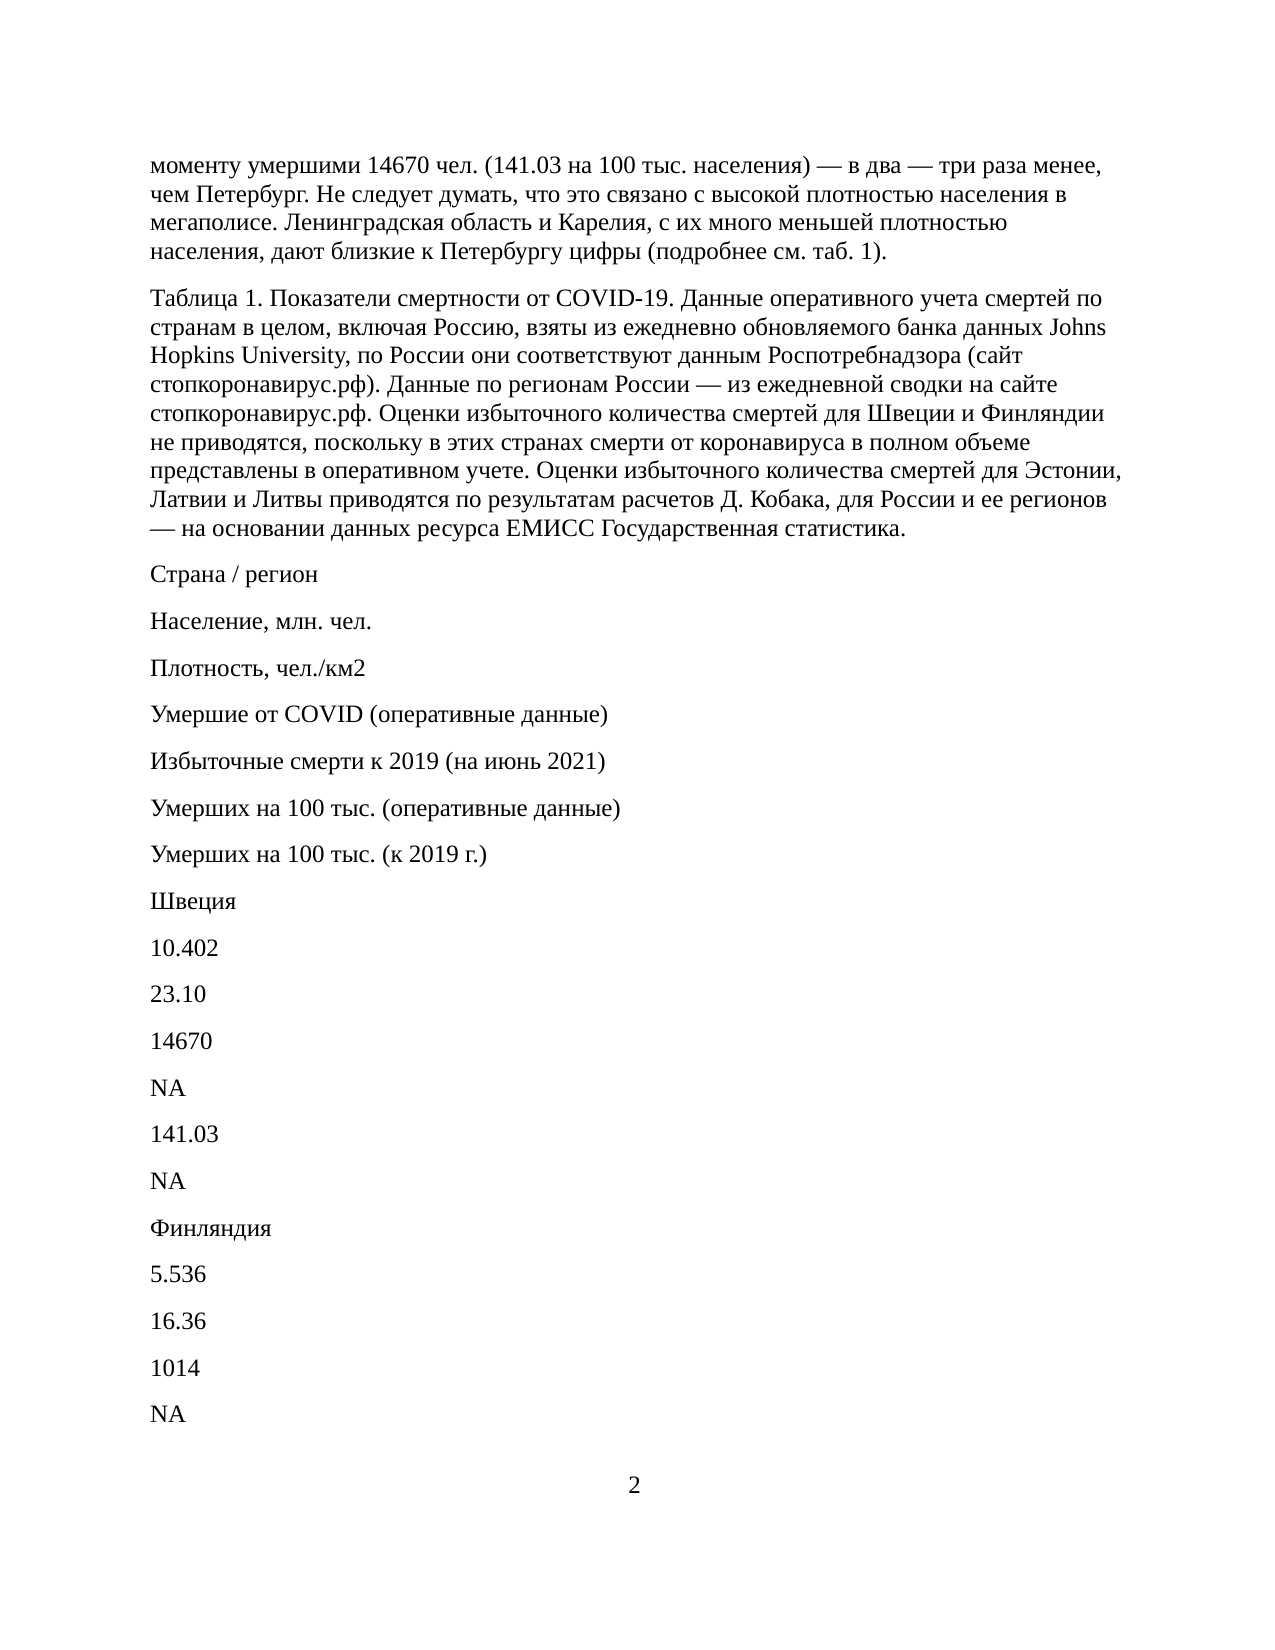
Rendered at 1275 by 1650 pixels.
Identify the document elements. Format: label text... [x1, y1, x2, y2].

text NA [150, 1073, 1125, 1102]
text 141.03 [150, 1119, 1125, 1148]
text Таблица 1. Показатели смертности от COVID-19. Данные оперативного учета смертей по странам в целом, включая Россию, взяты из ежедневно обновляемого банка данных Johns Hopkins University, по России они соответствуют данным Роспотребнадзора (сайт стопкоронавирус.рф). Данные по регионам России — из ежедневной сводки на сайте стопкоронавирус.рф. Оценки избыточного количества смертей для Швеции и Финляндии не приводятся, поскольку в этих странах смерти от коронавируса в полном объеме представлены в оперативном учете. Оценки избыточного количества смертей для Эстонии, Латвии и Литвы приводятся по результатам расчетов Д. Кобака, для России и ее регионов — на основании данных ресурса ЕМИСС Государственная статистика. [150, 283, 1125, 542]
text NA [150, 1399, 1125, 1428]
text 23.10 [150, 979, 1125, 1008]
text 10.402 [150, 933, 1125, 962]
text моменту умершими 14670 чел. (141.03 на 100 тыс. населения) — в два — три раза менее, чем Петербург. Не следует думать, что это связано с высокой плотностью населения в мегаполисе. Ленинградская область и Карелия, с их много меньшей плотностью населения, дают близкие к Петербургу цифры (подробнее см. таб. 1). [150, 150, 1125, 265]
text Финляндия [150, 1213, 1125, 1242]
text Население, млн. чел. [150, 606, 1125, 635]
text 16.36 [150, 1306, 1125, 1335]
text 1014 [150, 1353, 1125, 1382]
text Швеция [150, 886, 1125, 915]
text Плотность, чел./км2 [150, 653, 1125, 682]
text Избыточные смерти к 2019 (на июнь 2021) [150, 746, 1125, 775]
text Умерших на 100 тыс. (к 2019 г.) [150, 839, 1125, 868]
text Умерших на 100 тыс. (оперативные данные) [150, 793, 1125, 822]
text 5.536 [150, 1259, 1125, 1288]
text NA [150, 1166, 1125, 1195]
text Умершие от COVID (оперативные данные) [150, 699, 1125, 728]
text 14670 [150, 1026, 1125, 1055]
text Страна / регион [150, 559, 1125, 588]
